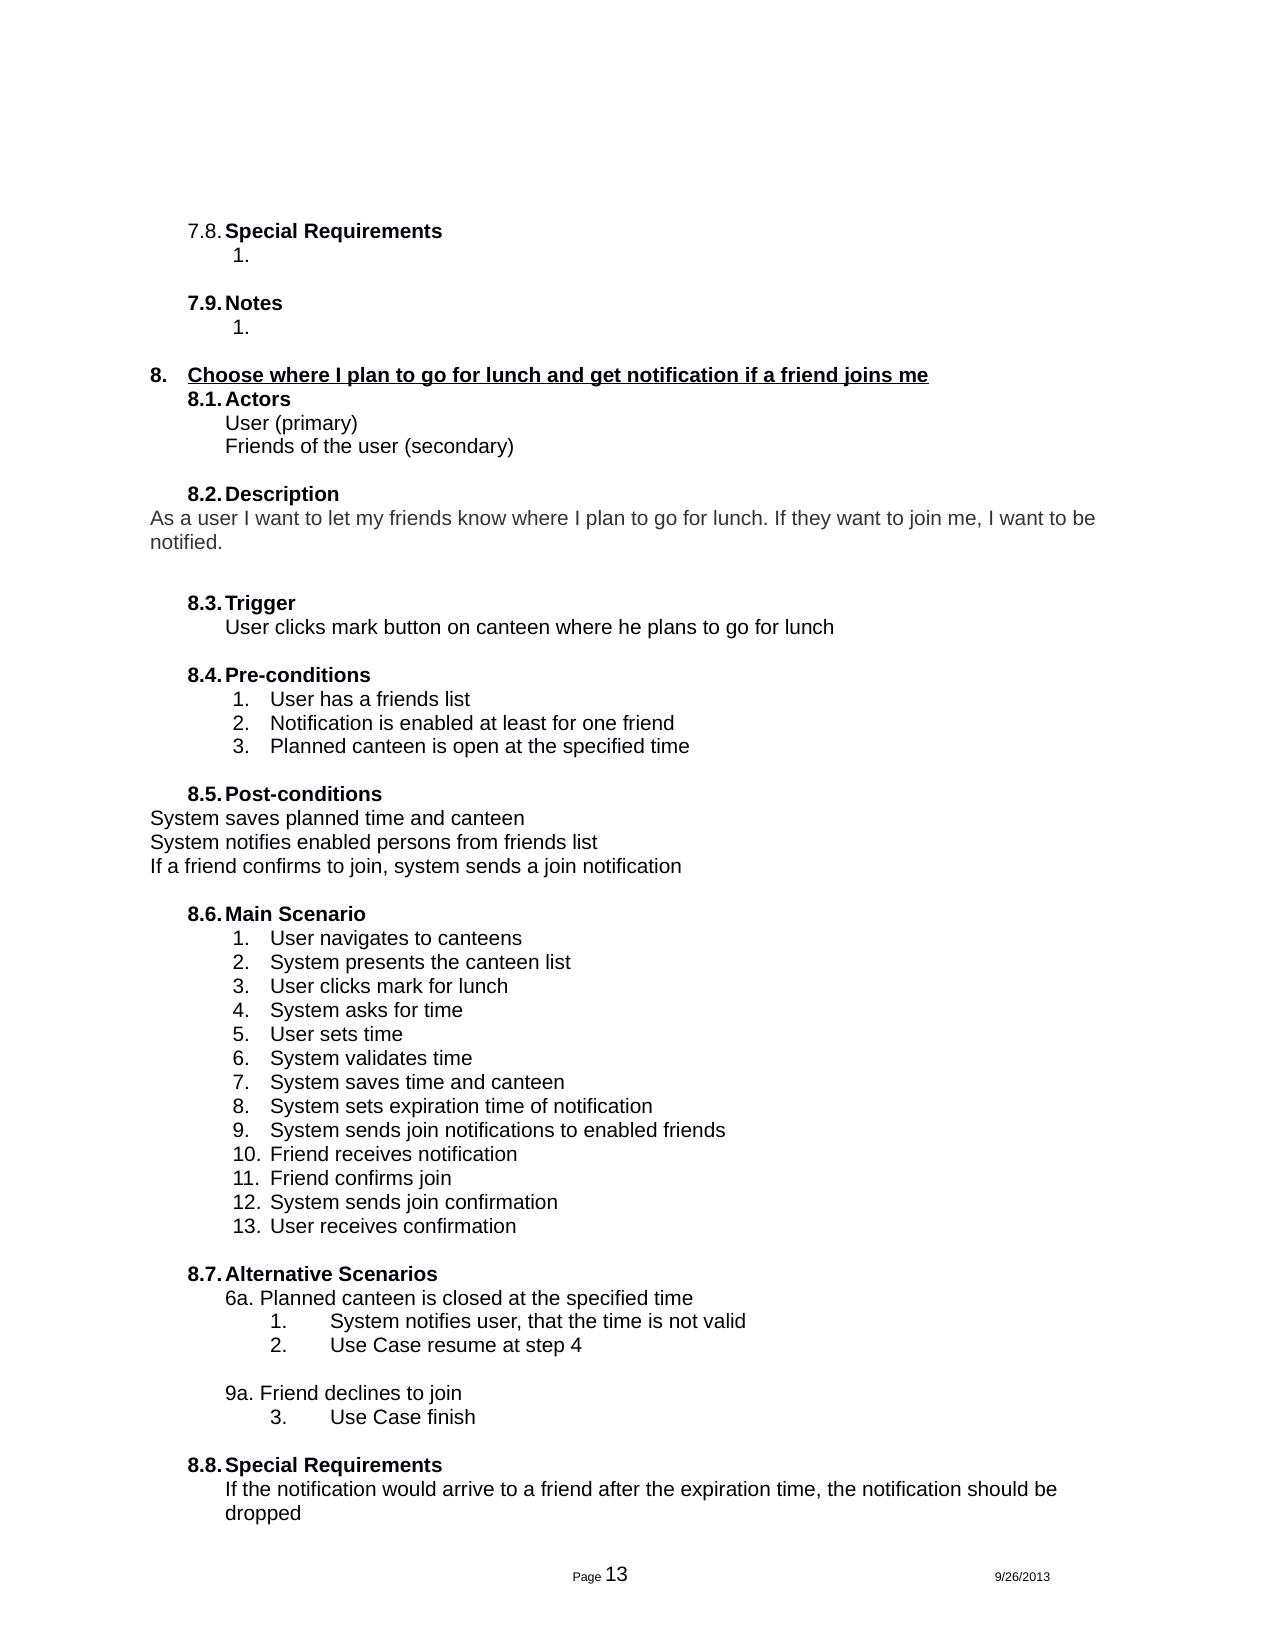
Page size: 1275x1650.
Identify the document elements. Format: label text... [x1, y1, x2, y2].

list Description [187, 482, 1134, 506]
list User has a friends list [232, 686, 1134, 710]
list System asks for time [232, 998, 1134, 1022]
list User (primary) [225, 410, 1134, 434]
list Trigger [187, 591, 1134, 614]
list Post-conditions [187, 782, 1134, 806]
text If a friend confirms to join, system sends a join notification [150, 854, 1134, 878]
list Special Requirements [187, 1453, 1134, 1477]
list Notes [187, 291, 1134, 314]
text System notifies enabled persons from friends list [150, 830, 1134, 854]
list Use Case resume at step 4 [270, 1333, 1134, 1357]
list System validates time [232, 1046, 1134, 1070]
list User navigates to canteens [232, 926, 1134, 950]
list User receives confirmation [232, 1213, 1134, 1237]
list Friend confirms join [232, 1166, 1134, 1189]
list Notification is enabled at least for one friend [232, 710, 1134, 734]
list System sends join notifications to enabled friends [232, 1118, 1134, 1142]
list 6a. Planned canteen is closed at the specified time [225, 1285, 1134, 1309]
list Alternative Scenarios [187, 1261, 1134, 1285]
list Special Requirements [187, 219, 1134, 243]
list User clicks mark for lunch [232, 974, 1134, 998]
list Friend receives notification [232, 1142, 1134, 1166]
list Planned canteen is open at the specified time [232, 734, 1134, 758]
text As a user I want to let my friends know where I plan to go for lunch. If they want to join me, I want to be notified. [150, 506, 1134, 554]
list 9a. Friend declines to join [225, 1381, 1134, 1405]
list System saves time and canteen [232, 1070, 1134, 1094]
list Friends of the user (secondary) [225, 434, 1134, 458]
list System notifies user, that the time is not valid [270, 1309, 1134, 1333]
list Actors [187, 386, 1134, 410]
list Pre-conditions [187, 662, 1134, 686]
list Main Scenario [187, 902, 1134, 926]
list If the notification would arrive to a friend after the expiration time, the notification should be dropped [225, 1477, 1134, 1525]
list System sets expiration time of notification [232, 1094, 1134, 1118]
text System saves planned time and canteen [150, 806, 1134, 830]
list User sets time [232, 1022, 1134, 1046]
list Use Case finish [270, 1405, 1134, 1429]
list User clicks mark button on canteen where he plans to go for lunch [225, 614, 1134, 638]
list System sends join confirmation [232, 1189, 1134, 1213]
list System presents the canteen list [232, 950, 1134, 974]
list Choose where I plan to go for lunch and get notification if a friend joins me [150, 362, 1134, 386]
